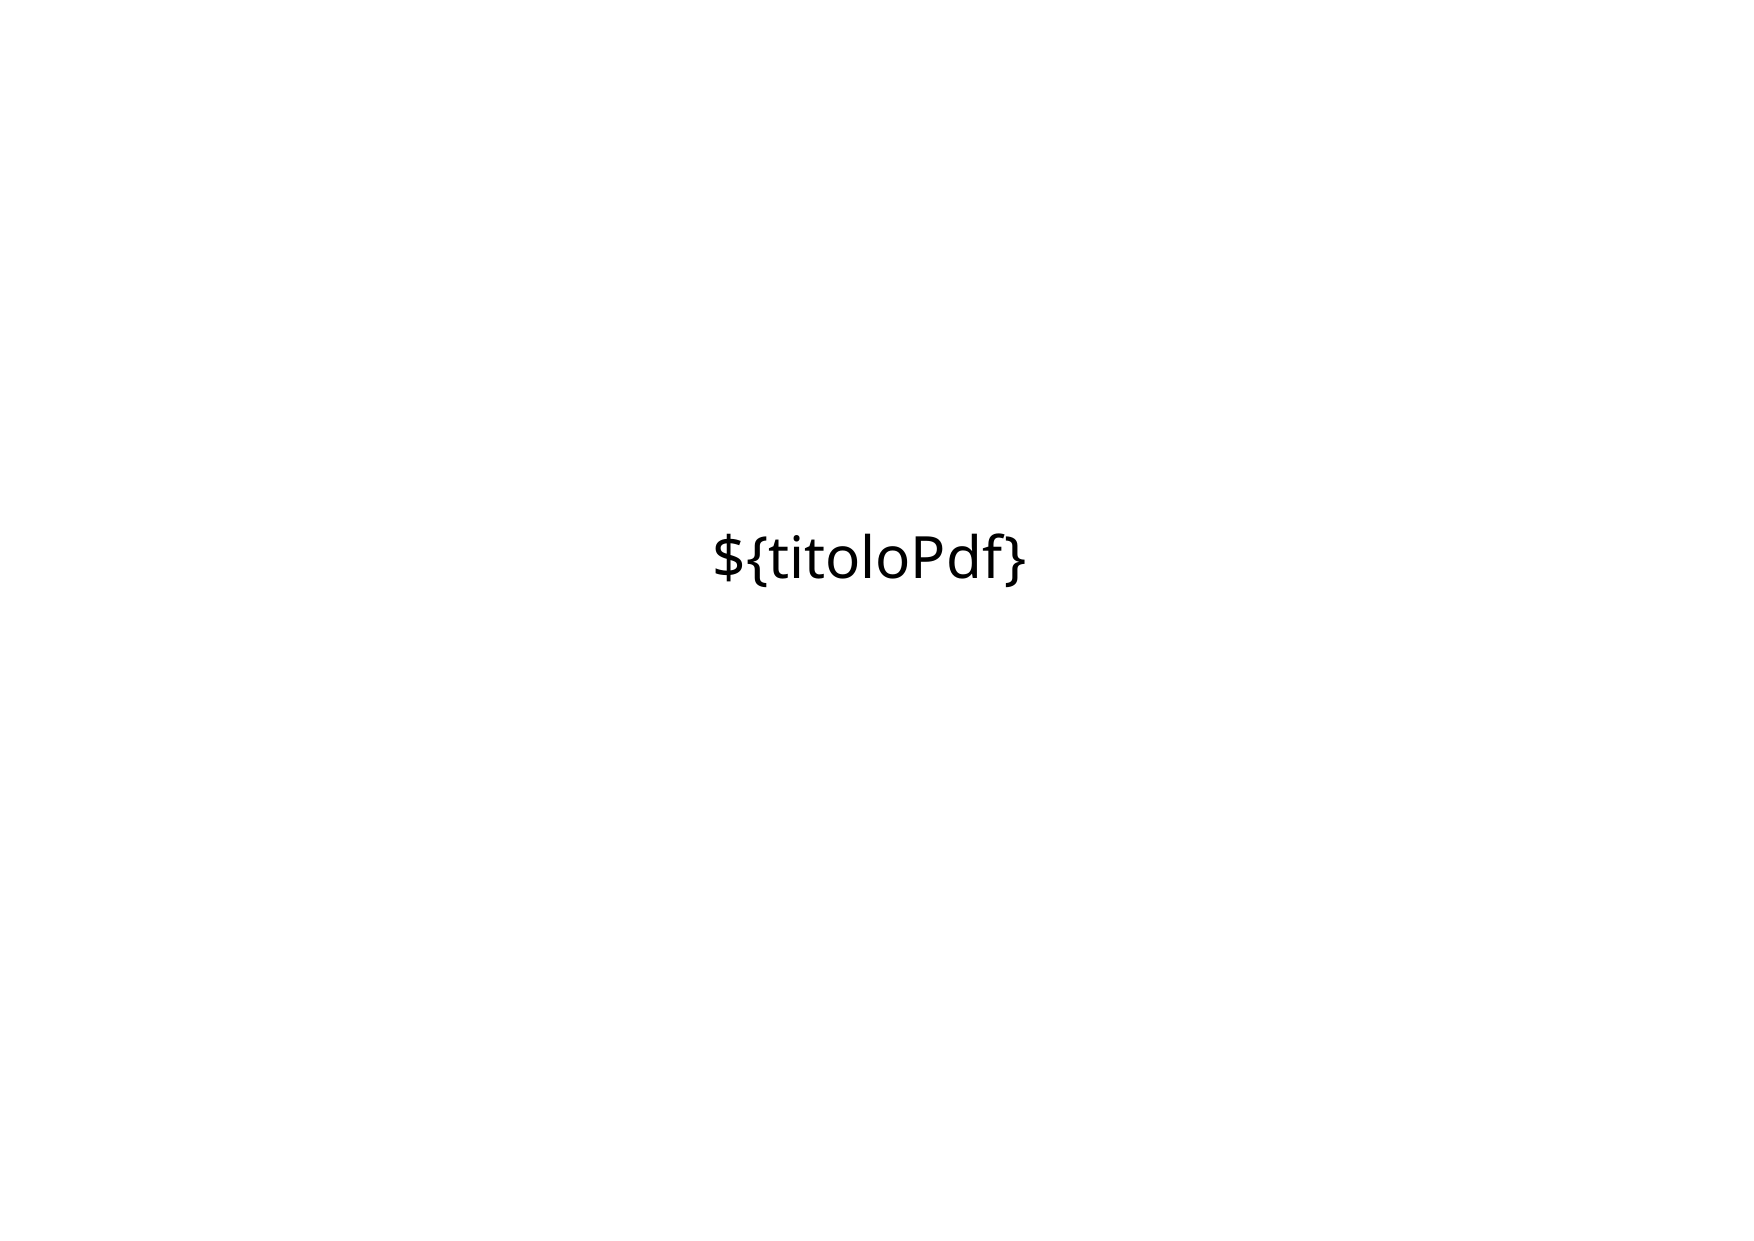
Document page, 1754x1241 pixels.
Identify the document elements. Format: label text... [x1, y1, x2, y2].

text ${titoloPdf} [118, 516, 1636, 596]
